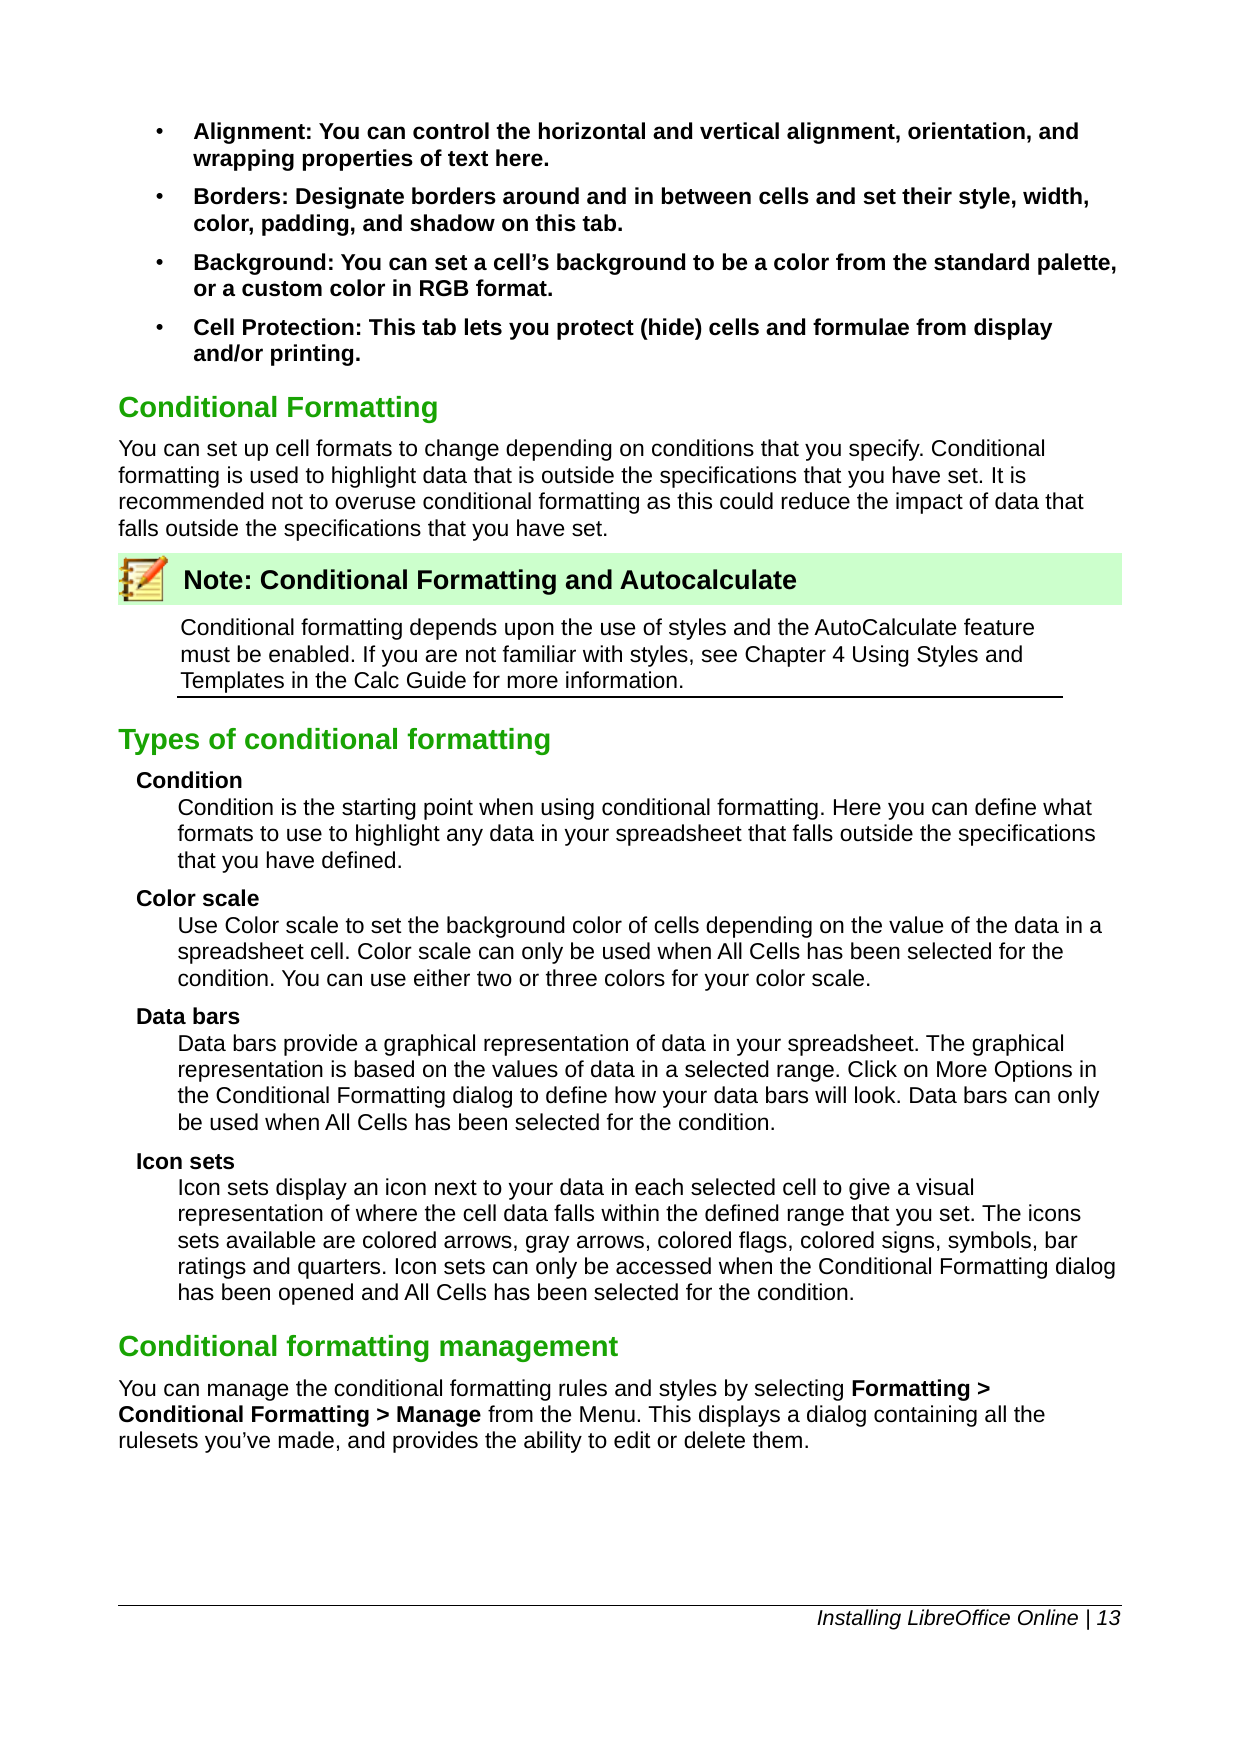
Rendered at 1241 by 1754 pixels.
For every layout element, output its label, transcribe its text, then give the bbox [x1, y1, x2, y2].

list Background: You can set a cell’s background to be a color from the standard palette, or a custom color in RGB format. [156, 248, 1122, 301]
list Cell Protection: This tab lets you protect (hide) cells and formulae from display and/or printing. [156, 314, 1122, 366]
subtitle Conditional Formatting [118, 390, 1122, 424]
subtitle Note: Conditional Formatting and Autocalculate [118, 553, 1122, 605]
text Condition is the starting point when using conditional formatting. Here you can define what formats to use to highlight any data in your spreadsheet that falls outside the specifications that you have defined. [177, 794, 1122, 873]
list Borders: Designate borders around and in between cells and set their style, width, color, padding, and shadow on this tab. [156, 183, 1122, 236]
text Data bars provide a graphical representation of data in your spreadsheet. The graphical representation is based on the values of data in a selected range. Click on More Options in the Conditional Formatting dialog to define how your data bars will look. Data bars can only be used when All Cells has been selected for the condition. [177, 1030, 1122, 1135]
text Conditional formatting depends upon the use of styles and the AutoCalculate feature must be enabled. If you are not familiar with styles, see Chapter 4 Using Styles and Templates in the Calc Guide for more information. [177, 611, 1063, 696]
text Condition [136, 767, 1122, 794]
text Color scale [136, 885, 1122, 912]
list Alignment: You can control the horizontal and vertical alignment, orientation, and wrapping properties of text here. [156, 118, 1122, 171]
picture [119, 554, 170, 605]
text Data bars [136, 1003, 1122, 1030]
text Use Color scale to set the background color of cells depending on the value of the data in a spreadsheet cell. Color scale can only be used when All Cells has been selected for the condition. You can use either two or three colors for your color scale. [177, 912, 1122, 991]
text Icon sets [136, 1148, 1122, 1174]
subtitle Conditional formatting management [118, 1329, 1122, 1363]
text Icon sets display an icon next to your data in each selected cell to give a visual representation of where the cell data falls within the defined range that you set. The icons sets available are colored arrows, gray arrows, colored flags, colored signs, symbols, bar ratings and quarters. Icon sets can only be accessed when the Conditional Formatting dialog has been opened and All Cells has been selected for the condition. [177, 1174, 1122, 1306]
text You can set up cell formats to change depending on conditions that you specify. Conditional formatting is used to highlight data that is outside the specifications that you have set. It is recommended not to overuse conditional formatting as this could reduce the impact of data that falls outside the specifications that you have set. [118, 435, 1122, 541]
text You can manage the conditional formatting rules and styles by selecting Formatting > Conditional Formatting > Manage from the Menu. This displays a dialog containing all the rulesets you’ve made, and provides the ability to edit or delete them. [118, 1375, 1122, 1454]
subtitle Types of conditional formatting [118, 722, 1122, 756]
